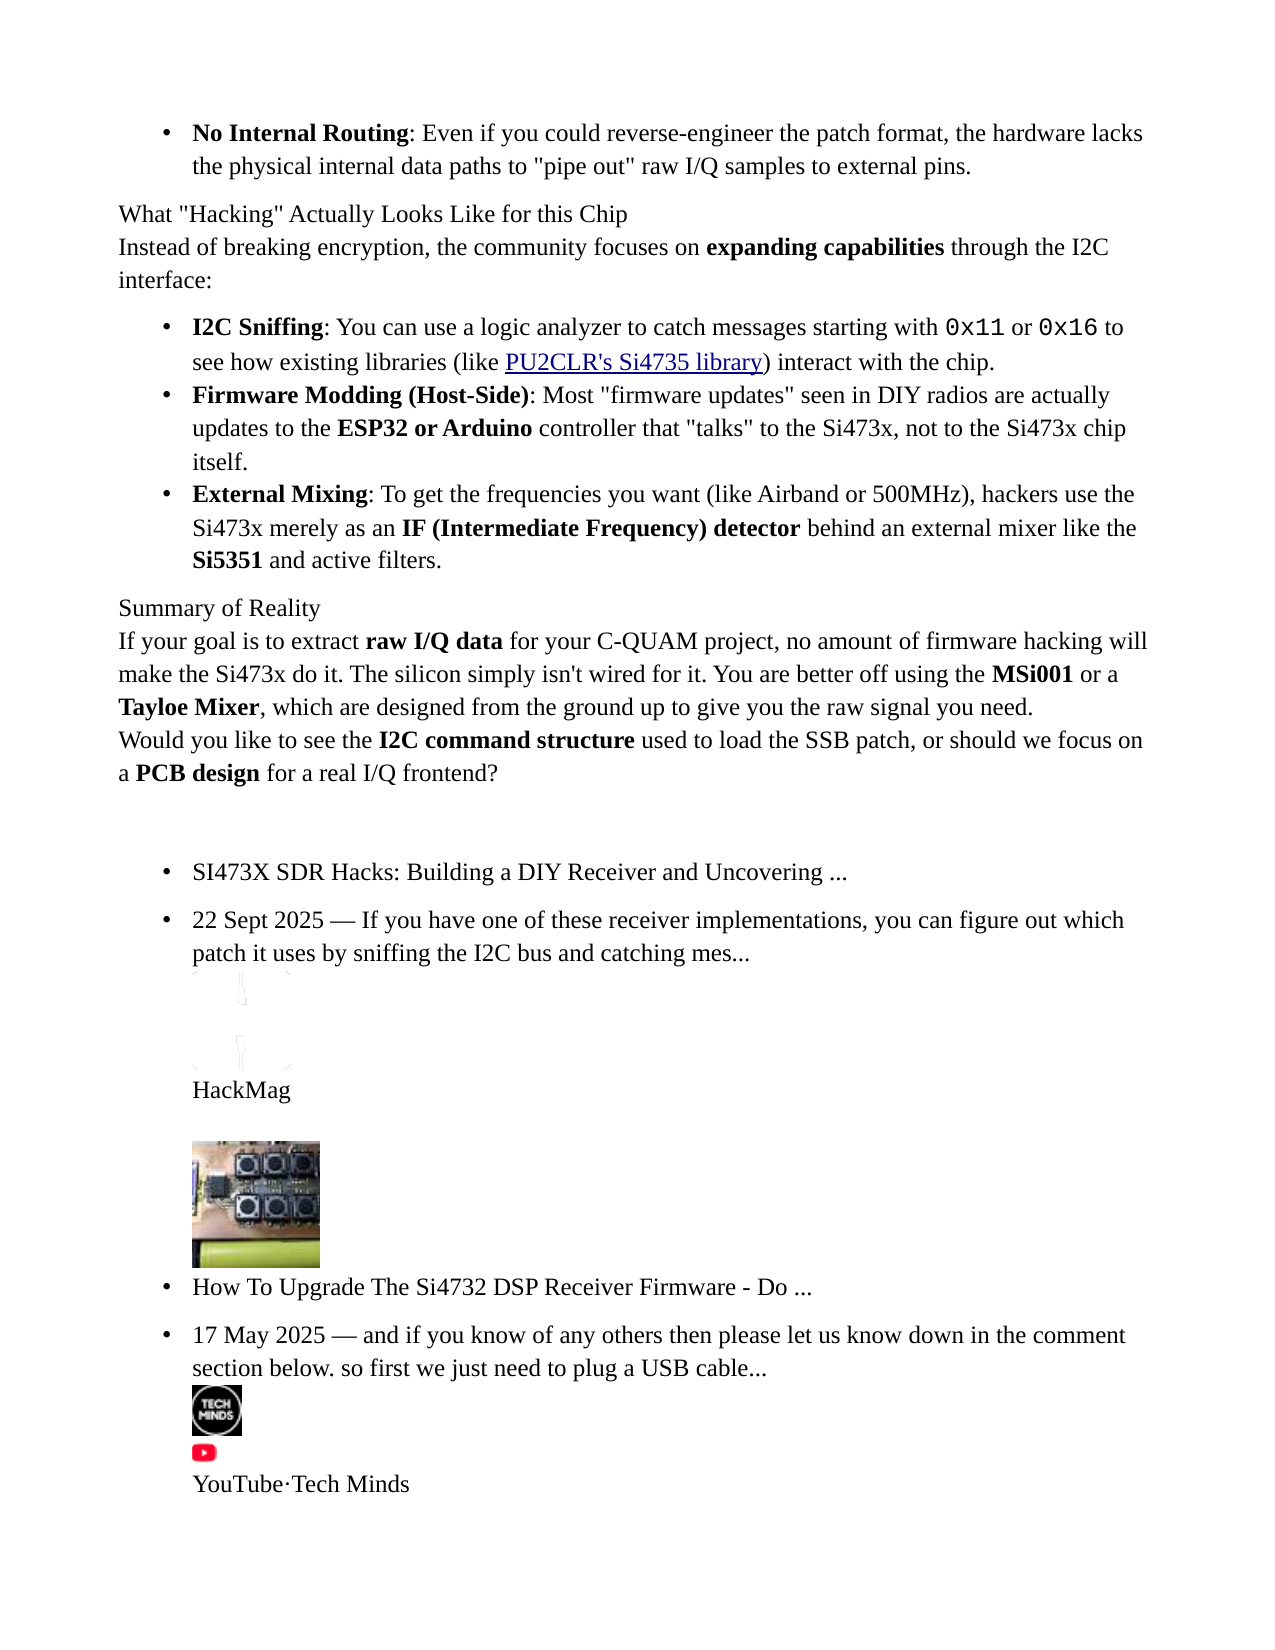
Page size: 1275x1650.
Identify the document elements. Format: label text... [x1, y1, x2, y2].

list 17 May 2025 — and if you know of any others then please let us know down in the comment section below. so first we just need to plug a USB cable... [162, 1320, 1157, 1382]
text Would you like to see the I2C command structure used to load the SSB patch, or should we focus on a PCB design for a real I/Q frontend? [118, 725, 1157, 787]
text What "Hacking" Actually Looks Like for this Chip [118, 199, 1157, 227]
list How To Upgrade The Si4732 DSP Receiver Firmware - Do ... [162, 1272, 1157, 1301]
picture [192, 971, 292, 1071]
list 22 Sept 2025 — If you have one of these receiver implementations, you can figure out which patch it uses by sniffing the I2C bus and catching mes... [162, 905, 1157, 967]
text Instead of breaking encryption, the community focuses on expanding capabilities through the I2C interface: [118, 232, 1157, 293]
list HackMag [162, 1075, 1157, 1104]
list I2C Sniffing: You can use a logic analyzer to catch messages starting with 0x11 or 0x16 to see how existing libraries (like PU2CLR's Si4735 library) interact with the chip. [162, 312, 1157, 376]
list Firmware Modding (Host-Side): Most "firmware updates" seen in DIY radios are actually updates to the ESP32 or Arduino controller that "talks" to the Si473x, not to the Si473x chip itself. [162, 381, 1157, 475]
text Summary of Reality [118, 593, 1157, 622]
picture [192, 1141, 320, 1268]
picture [192, 1385, 242, 1436]
list External Mixing: To get the frequencies you want (like Airband or 500MHz), hackers use the Si473x merely as an IF (Intermediate Frequency) detector behind an external mixer like the Si5351 and active filters. [162, 479, 1157, 574]
text If your goal is to extract raw I/Q data for your C-QUAM project, no amount of firmware hacking will make the Si473x do it. The silicon simply isn't wired for it. You are better off using the MSi001 or a Tayloe Mixer, which are designed from the ground up to give you the raw signal you need. [118, 626, 1157, 721]
list SI473X SDR Hacks: Building a DIY Receiver and Uncovering ... [162, 857, 1157, 886]
list YouTube·Tech Minds [162, 1469, 1157, 1498]
list No Internal Routing: Even if you could reverse-engineer the patch format, the hardware lacks the physical internal data paths to "pipe out" raw I/Q samples to external pins. [162, 118, 1157, 180]
picture [192, 1440, 217, 1466]
